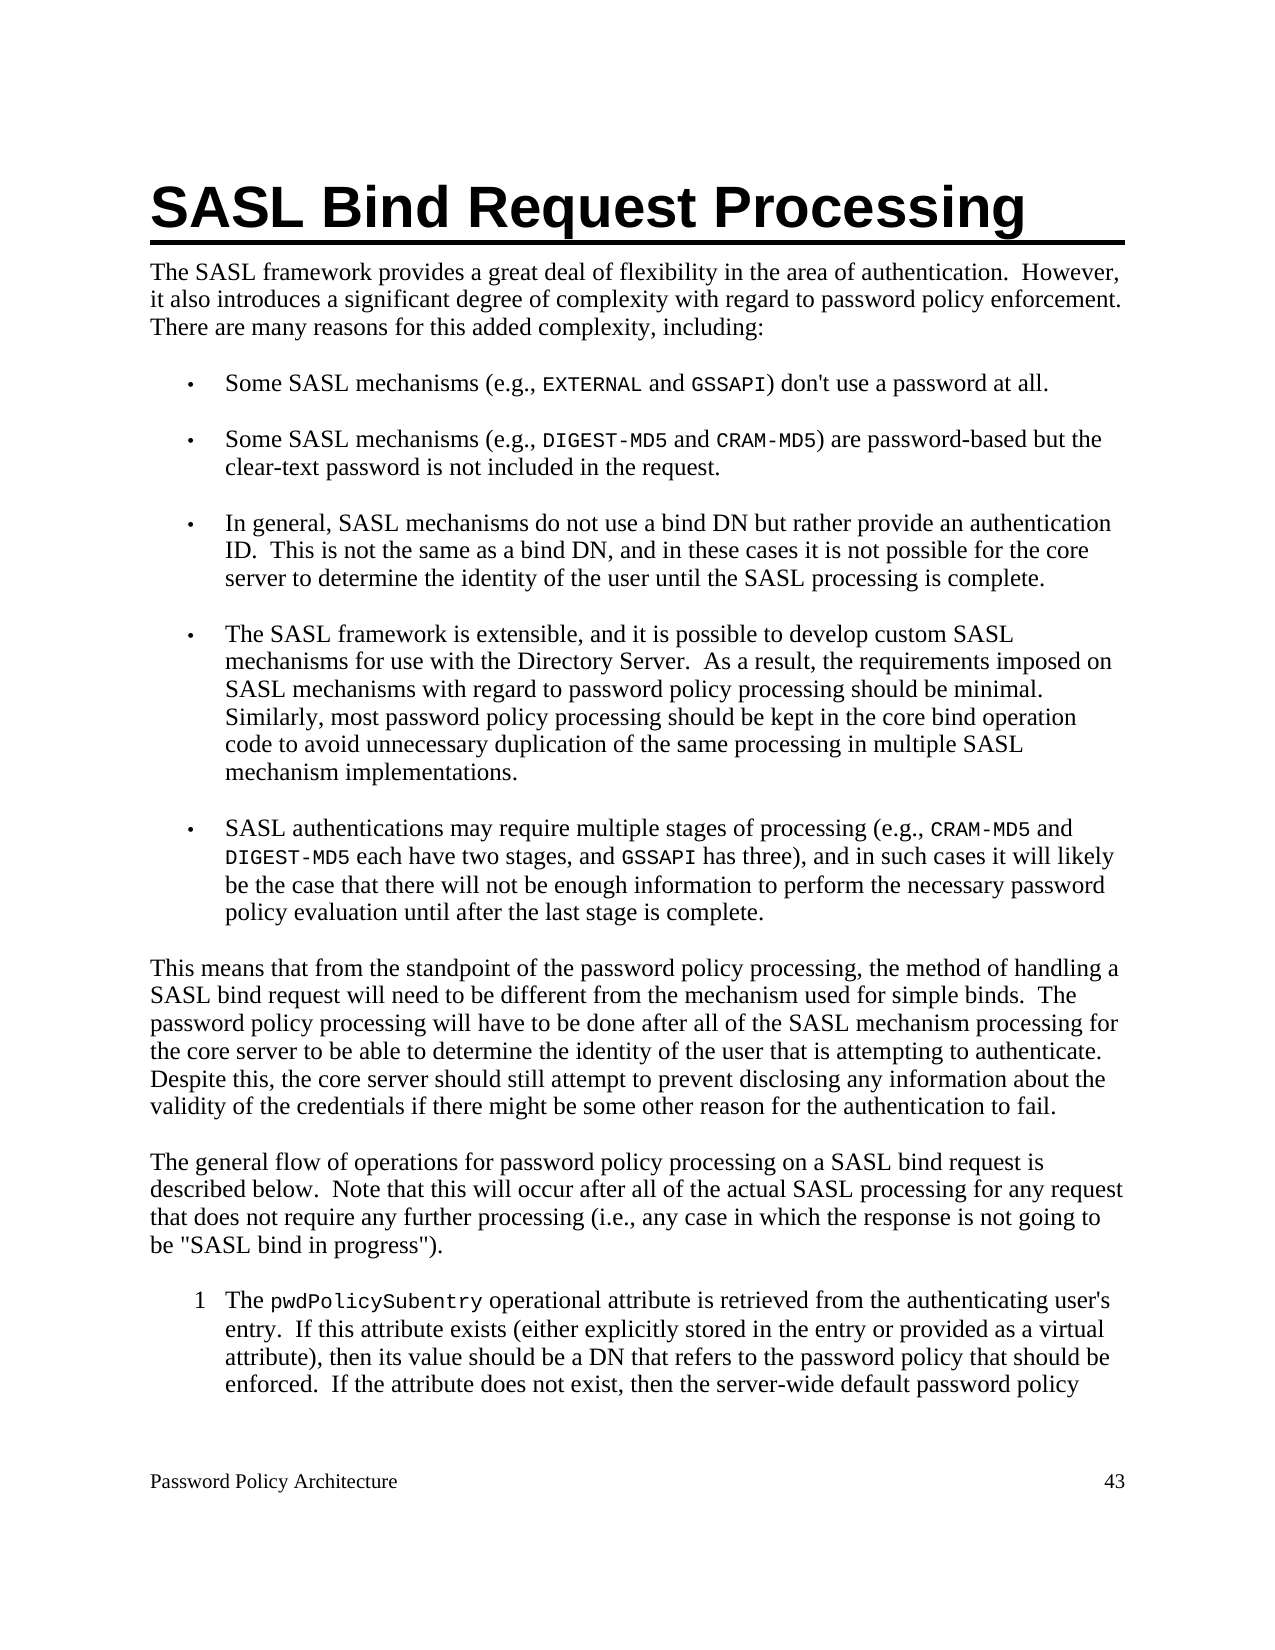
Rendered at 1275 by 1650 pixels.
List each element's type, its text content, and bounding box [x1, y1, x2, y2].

text This means that from the standpoint of the password policy processing, the method of handling a SASL bind request will need to be different from the mechanism used for simple binds. The password policy processing will have to be done after all of the SASL mechanism processing for the core server to be able to determine the identity of the user that is attempting to authenticate. Despite this, the core server should still attempt to prevent disclosing any information about the validity of the credentials if there might be some other reason for the authentication to fail. [150, 954, 1125, 1120]
list The pwdPolicySubentry operational attribute is retrieved from the authenticating user's entry. If this attribute exists (either explicitly stored in the entry or provided as a virtual attribute), then its value should be a DN that refers to the password policy that should be enforced. If the attribute does not exist, then the server-wide default password policy [187, 1286, 1125, 1398]
list Some SASL mechanisms (e.g., DIGEST-MD5 and CRAM-MD5) are password-based but the clear-text password is not included in the request. [187, 425, 1125, 481]
list SASL authentications may require multiple stages of processing (e.g., CRAM-MD5 and DIGEST-MD5 each have two stages, and GSSAPI has three), and in such cases it will likely be the case that there will not be enough information to perform the necessary password policy evaluation until after the last stage is complete. [187, 814, 1125, 926]
text The SASL framework provides a great deal of flexibility in the area of authentication. However, it also introduces a significant degree of complexity with regard to password policy enforcement. There are many reasons for this added complexity, including: [150, 258, 1125, 341]
text The general flow of operations for password policy processing on a SASL bind request is described below. Note that this will occur after all of the actual SASL processing for any request that does not require any further processing (i.e., any case in which the response is not going to be "SASL bind in progress"). [150, 1148, 1125, 1259]
list In general, SASL mechanisms do not use a bind DN but rather provide an authentication ID. This is not the same as a bind DN, and in these cases it is not possible for the core server to determine the identity of the user until the SASL processing is complete. [187, 509, 1125, 592]
list The SASL framework is extensible, and it is possible to develop custom SASL mechanisms for use with the Directory Server. As a result, the requirements imposed on SASL mechanisms with regard to password policy processing should be minimal. Similarly, most password policy processing should be kept in the core bind operation code to avoid unnecessary duplication of the same processing in multiple SASL mechanism implementations. [187, 620, 1125, 786]
list Some SASL mechanisms (e.g., EXTERNAL and GSSAPI) don't use a password at all. [187, 369, 1125, 397]
subtitle SASL Bind Request Processing [150, 175, 1125, 240]
